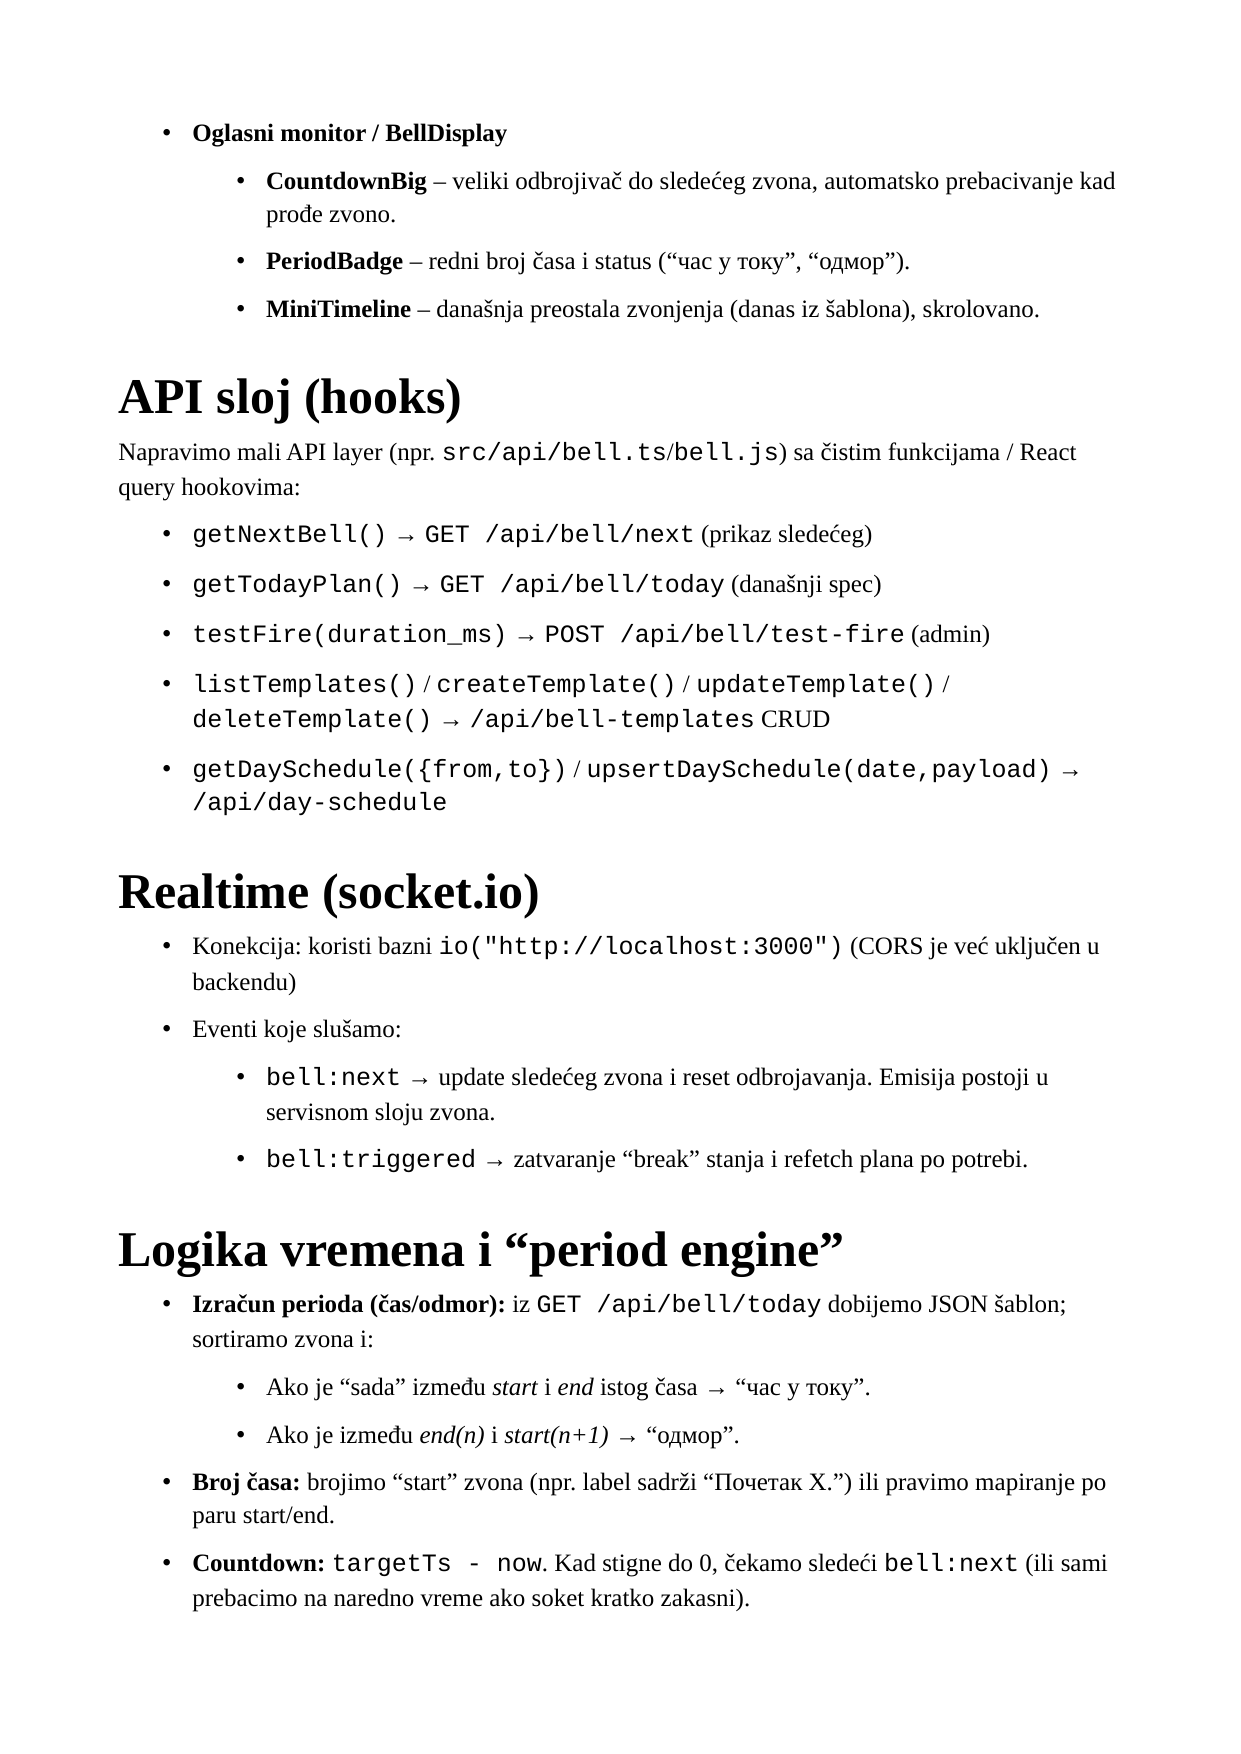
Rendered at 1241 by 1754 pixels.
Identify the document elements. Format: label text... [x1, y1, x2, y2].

list Ako je između end(n) i start(n+1) → “одмор”. [236, 1420, 1122, 1448]
list bell:triggered → zatvaranje “break” stanja i refetch plana po potrebi. [236, 1144, 1122, 1175]
list getDaySchedule({from,to}) / upsertDaySchedule(date,payload) → /api/day-schedule [162, 754, 1122, 818]
list Izračun perioda (čas/odmor): iz GET /api/bell/today dobijemo JSON šablon; sortiramo zvona i: [162, 1289, 1122, 1353]
list Oglasni monitor / BellDisplay [162, 118, 1122, 147]
list Konekcija: koristi bazni io("http://localhost:3000") (CORS je već uključen u backendu) [162, 931, 1122, 995]
text Napravimo mali API layer (npr. src/api/bell.ts/bell.js) sa čistim funkcijama / React query hookovima: [118, 437, 1122, 500]
subtitle API sloj (hooks) [118, 367, 1122, 424]
list getTodayPlan() → GET /api/bell/today (današnji spec) [162, 569, 1122, 600]
list Ako je “sada” između start i end istog časa → “час у току”. [236, 1372, 1122, 1401]
list CountdownBig – veliki odbrojivač do sledećeg zvona, automatsko prebacivanje kad prođe zvono. [236, 166, 1122, 227]
list bell:next → update sledećeg zvona i reset odbrojavanja. Emisija postoji u servisnom sloju zvona. [236, 1062, 1122, 1126]
list Countdown: targetTs - now. Kad stigne do 0, čekamo sledeći bell:next (ili sami prebacimo na naredno vreme ako soket kratko zakasni). [162, 1548, 1122, 1612]
subtitle Logika vremena i “period engine” [118, 1219, 1122, 1277]
list testFire(duration_ms) → POST /api/bell/test-fire (admin) [162, 619, 1122, 650]
list getNextBell() → GET /api/bell/next (prikaz sledećeg) [162, 519, 1122, 550]
list listTemplates() / createTemplate() / updateTemplate() / deleteTemplate() → /api/bell-templates CRUD [162, 669, 1122, 735]
list PeriodBadge – redni broj časa i status (“час у току”, “одмор”). [236, 246, 1122, 275]
list MiniTimeline – današnja preostala zvonjenja (danas iz šablona), skrolovano. [236, 294, 1122, 323]
subtitle Realtime (socket.io) [118, 861, 1122, 919]
list Broj časa: brojimo “start” zvona (npr. label sadrži “Почетак X.”) ili pravimo mapiranje po paru start/end. [162, 1467, 1122, 1529]
list Eventi koje slušamo: [162, 1014, 1122, 1043]
